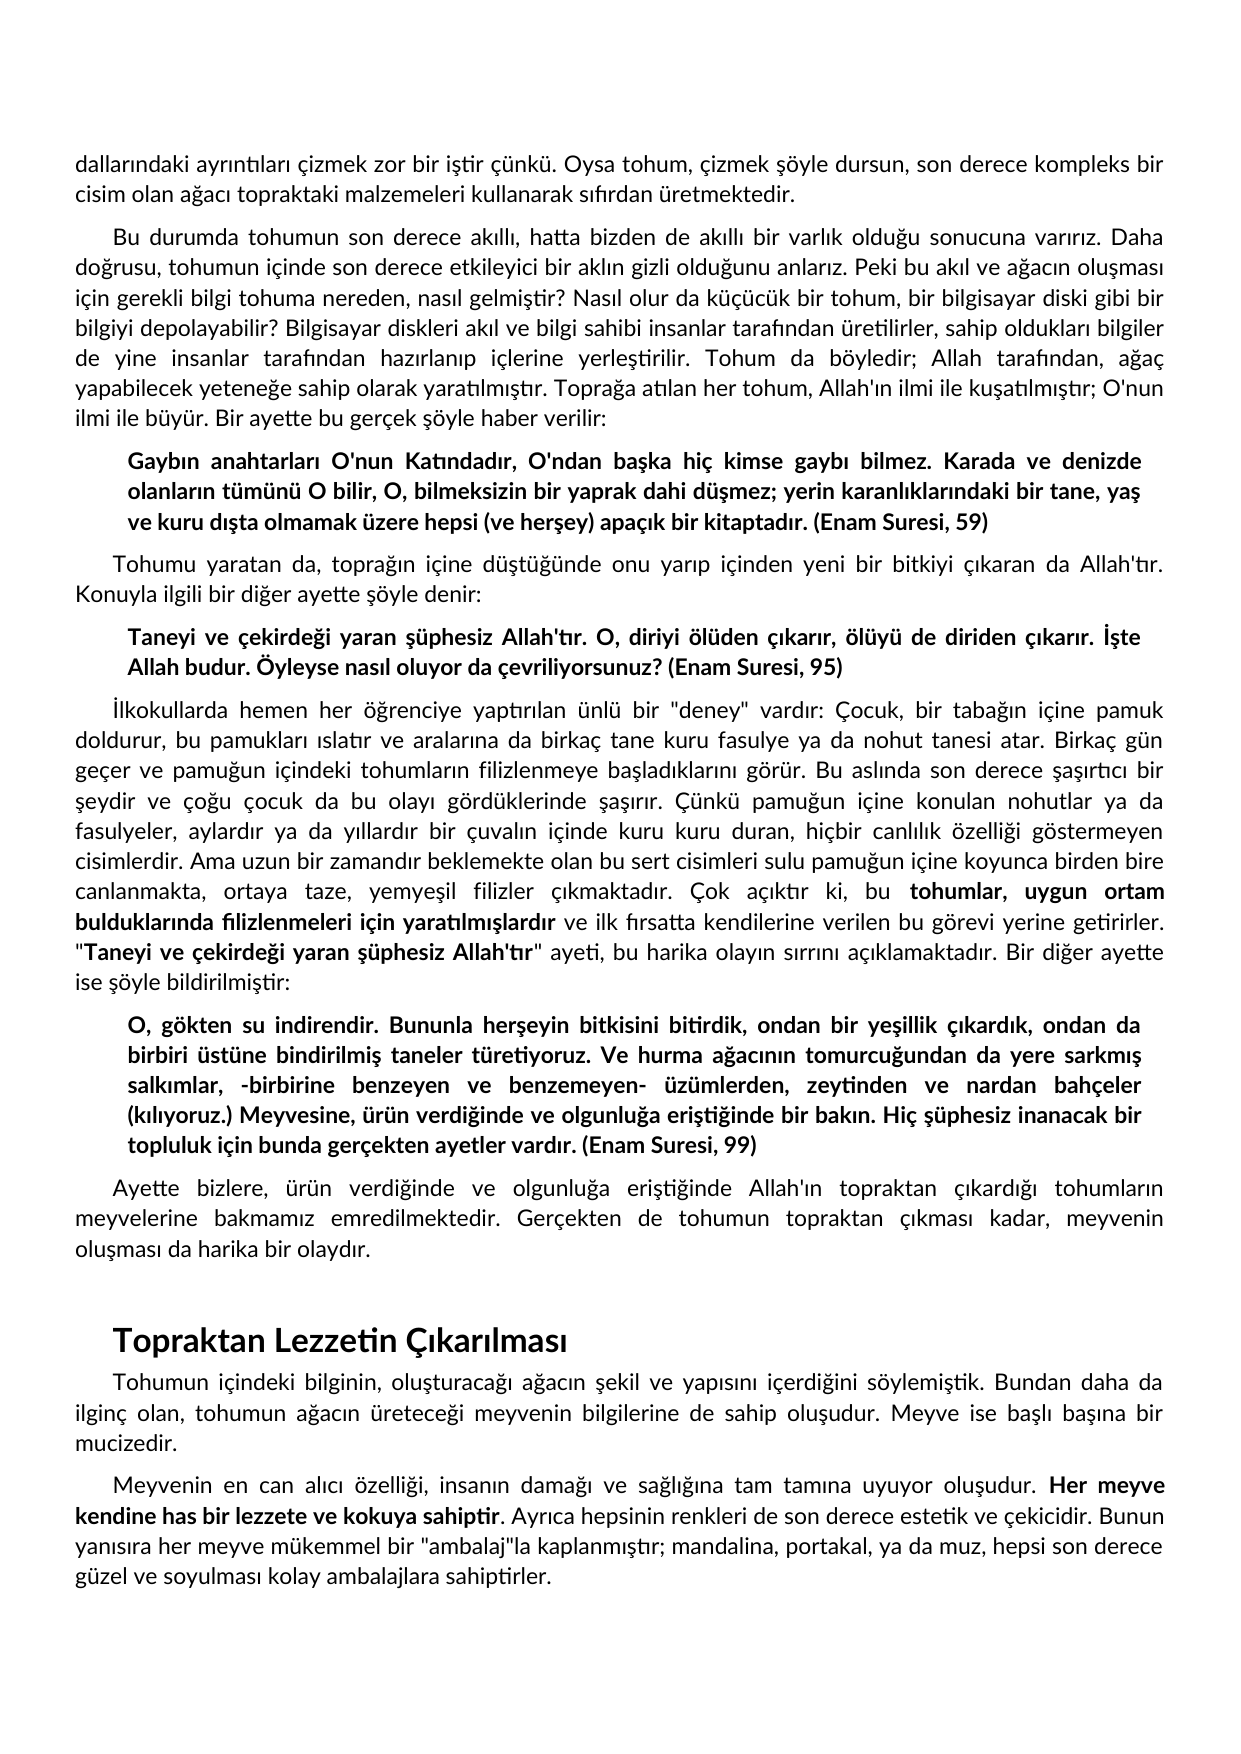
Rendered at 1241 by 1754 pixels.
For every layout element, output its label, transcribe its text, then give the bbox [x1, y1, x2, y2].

text Bu durumda tohumun son derece akıllı, hatta bizden de akıllı bir varlık olduğu sonucuna varırız. Daha doğrusu, tohumun içinde son derece etkileyici bir aklın gizli olduğunu anlarız. Peki bu akıl ve ağacın oluşması için gerekli bilgi tohuma nereden, nasıl gelmiştir? Nasıl olur da küçücük bir tohum, bir bilgisayar diski gibi bir bilgiyi depolayabilir? Bilgisayar diskleri akıl ve bilgi sahibi insanlar tarafından üretilirler, sahip oldukları bilgiler de yine insanlar tarafından hazırlanıp içlerine yerleştirilir. Tohum da böyledir; Allah tarafından, ağaç yapabilecek yeteneğe sahip olarak yaratılmıştır. Toprağa atılan her tohum, Allah'ın ilmi ile kuşatılmıştır; O'nun ilmi ile büyür. Bir ayette bu gerçek şöyle haber verilir: [75, 223, 1165, 432]
text Tohumu yaratan da, toprağın içine düştüğünde onu yarıp içinden yeni bir bitkiyi çıkaran da Allah'tır. Konuyla ilgili bir diğer ayette şöyle denir: [75, 550, 1165, 608]
text Gaybın anahtarları O'nun Katındadır, O'ndan başka hiç kimse gaybı bilmez. Karada ve denizde olanların tümünü O bilir, O, bilmeksizin bir yaprak dahi düşmez; yerin karanlıklarındaki bir tane, yaş ve kuru dışta olmamak üzere hepsi (ve herşey) apaçık bir kitaptadır. (Enam Suresi, 59) [127, 447, 1143, 535]
text O, gökten su indirendir. Bununla herşeyin bitkisini bitirdik, ondan bir yeşillik çıkardık, ondan da birbiri üstüne bindirilmiş taneler türetiyoruz. Ve hurma ağacının tomurcuğundan da yere sarkmış salkımlar, -birbirine benzeyen ve benzemeyen- üzümlerden, zeytinden ve nardan bahçeler (kılıyoruz.) Meyvesine, ürün verdiğinde ve olgunluğa eriştiğinde bir bakın. Hiç şüphesiz inanacak bir topluluk için bunda gerçekten ayetler vardır. (Enam Suresi, 99) [127, 1010, 1143, 1159]
text Meyvenin en can alıcı özelliği, insanın damağı ve sağlığına tam tamına uyuyor oluşudur. Her meyve kendine has bir lezzete ve kokuya sahiptir. Ayrıca hepsinin renkleri de son derece estetik ve çekicidir. Bunun yanısıra her meyve mükemmel bir "ambalaj"la kaplanmıştır; mandalina, portakal, ya da muz, hepsi son derece güzel ve soyulması kolay ambalajlara sahiptirler. [75, 1471, 1165, 1589]
subtitle Topraktan Lezzetin Çıkarılması [112, 1320, 1165, 1360]
text İlkokullarda hemen her öğrenciye yaptırılan ünlü bir "deney" vardır: Çocuk, bir tabağın içine pamuk doldurur, bu pamukları ıslatır ve aralarına da birkaç tane kuru fasulye ya da nohut tanesi atar. Birkaç gün geçer ve pamuğun içindeki tohumların filizlenmeye başladıklarını görür. Bu aslında son derece şaşırtıcı bir şeydir ve çoğu çocuk da bu olayı gördüklerinde şaşırır. Çünkü pamuğun içine konulan nohutlar ya da fasulyeler, aylardır ya da yıllardır bir çuvalın içinde kuru kuru duran, hiçbir canlılık özelliği göstermeyen cisimlerdir. Ama uzun bir zamandır beklemekte olan bu sert cisimleri sulu pamuğun içine koyunca birden bire canlanmakta, ortaya taze, yemyeşil filizler çıkmaktadır. Çok açıktır ki, bu tohumlar, uygun ortam bulduklarında filizlenmeleri için yaratılmışlardır ve ilk fırsatta kendilerine verilen bu görevi yerine getirirler. "Taneyi ve çekirdeği yaran şüphesiz Allah'tır" ayeti, bu harika olayın sırrını açıklamaktadır. Bir diğer ayette ise şöyle bildirilmiştir: [75, 696, 1165, 995]
text Taneyi ve çekirdeği yaran şüphesiz Allah'tır. O, diriyi ölüden çıkarır, ölüyü de diriden çıkarır. İşte Allah budur. Öyleyse nasıl oluyor da çevriliyorsunuz? (Enam Suresi, 95) [127, 623, 1143, 681]
text Ayette bizlere, ürün verdiğinde ve olgunluğa eriştiğinde Allah'ın topraktan çıkardığı tohumların meyvelerine bakmamız emredilmektedir. Gerçekten de tohumun topraktan çıkması kadar, meyvenin oluşması da harika bir olaydır. [75, 1174, 1165, 1262]
text dallarındaki ayrıntıları çizmek zor bir iştir çünkü. Oysa tohum, çizmek şöyle dursun, son derece kompleks bir cisim olan ağacı topraktaki malzemeleri kullanarak sıfırdan üretmektedir. [75, 150, 1165, 208]
text Tohumun içindeki bilginin, oluşturacağı ağacın şekil ve yapısını içerdiğini söylemiştik. Bundan daha da ilginç olan, tohumun ağacın üreteceği meyvenin bilgilerine de sahip oluşudur. Meyve ise başlı başına bir mucizedir. [75, 1368, 1165, 1456]
